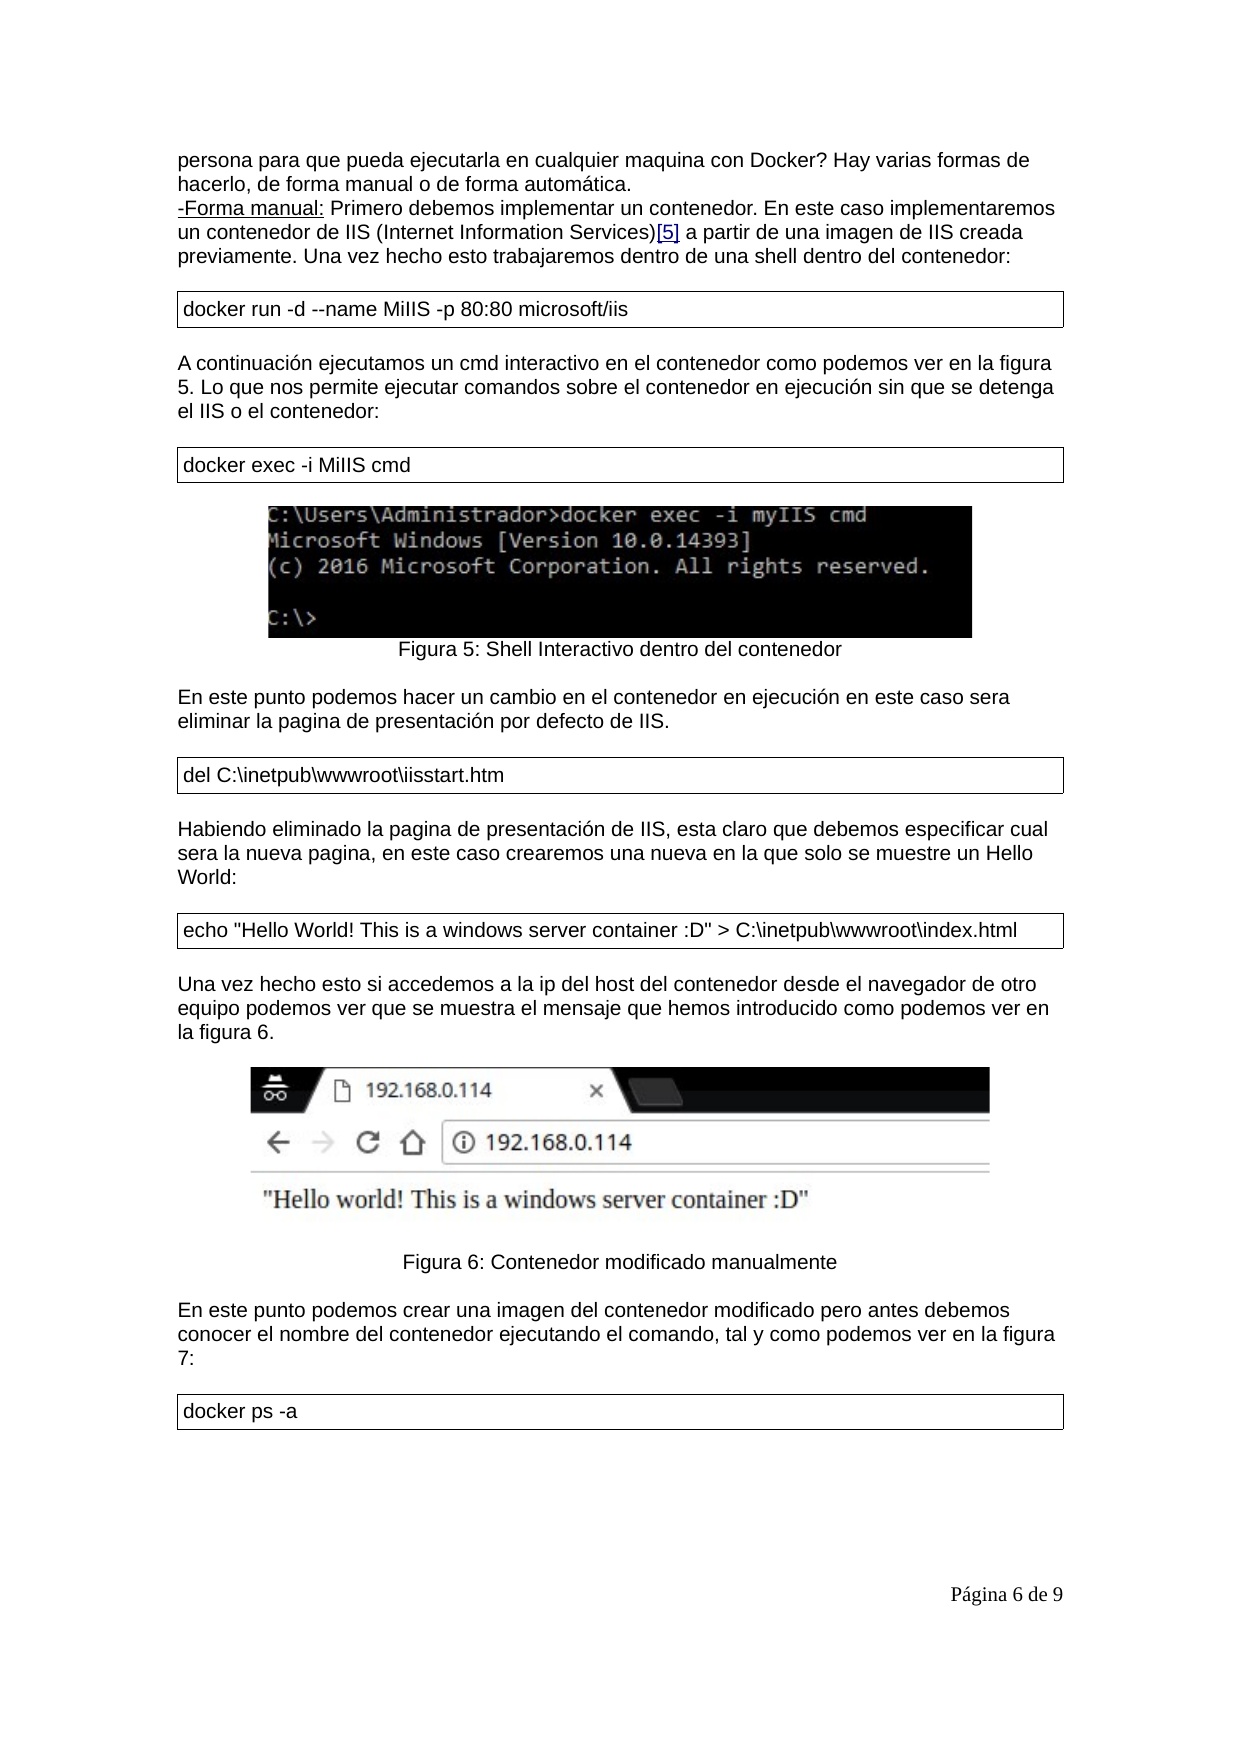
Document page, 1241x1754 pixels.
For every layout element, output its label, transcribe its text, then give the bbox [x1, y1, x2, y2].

table_header docker run -d --name MiIIS -p 80:80 microsoft/iis [178, 292, 1063, 327]
text A continuación ejecutamos un cmd interactivo en el contenedor como podemos ver en la figura 5. Lo que nos permite ejecutar comandos sobre el contenedor en ejecución sin que se detenga el IIS o el contenedor: [177, 351, 1063, 423]
text En este punto podemos crear una imagen del contenedor modificado pero antes debemos conocer el nombre del contenedor ejecutando el comando, tal y como podemos ver en la figura 7: [177, 1298, 1063, 1369]
text -Forma manual: Primero debemos implementar un contenedor. En este caso implementaremos un contenedor de IIS (Internet Information Services)[5] a partir de una imagen de IIS creada previamente. Una vez hecho esto trabajaremos dentro de una shell dentro del contenedor: [177, 196, 1063, 267]
text En este punto podemos hacer un cambio en el contenedor en ejecución en este caso sera eliminar la pagina de presentación por defecto de IIS. [177, 685, 1063, 733]
text Figura 5: Shell Interactivo dentro del contenedor [177, 506, 1063, 661]
text Una vez hecho esto si accedemos a la ip del host del contenedor desde el navegador de otro equipo podemos ver que se muestra el mensaje que hemos introducido como podemos ver en la figura 6. [177, 972, 1063, 1044]
text persona para que pueda ejecutarla en cualquier maquina con Docker? Hay varias formas de hacerlo, de forma manual o de forma automática. [177, 148, 1063, 196]
table_header del C:\inetpub\wwwroot\iisstart.htm [178, 758, 1063, 792]
table_header docker exec -i MiIIS cmd [178, 448, 1063, 482]
picture [268, 506, 973, 638]
table_header echo "Hello World! This is a windows server container :D" > C:\inetpub\wwwroot\index.html [178, 914, 1063, 948]
text Habiendo eliminado la pagina de presentación de IIS, esta claro que debemos especificar cual sera la nueva pagina, en este caso crearemos una nueva en la que solo se muestre un Hello World: [177, 817, 1063, 888]
table_header docker ps -a [178, 1395, 1063, 1429]
picture [250, 1067, 990, 1226]
text Figura 6: Contenedor modificado manualmente [177, 1250, 1063, 1274]
